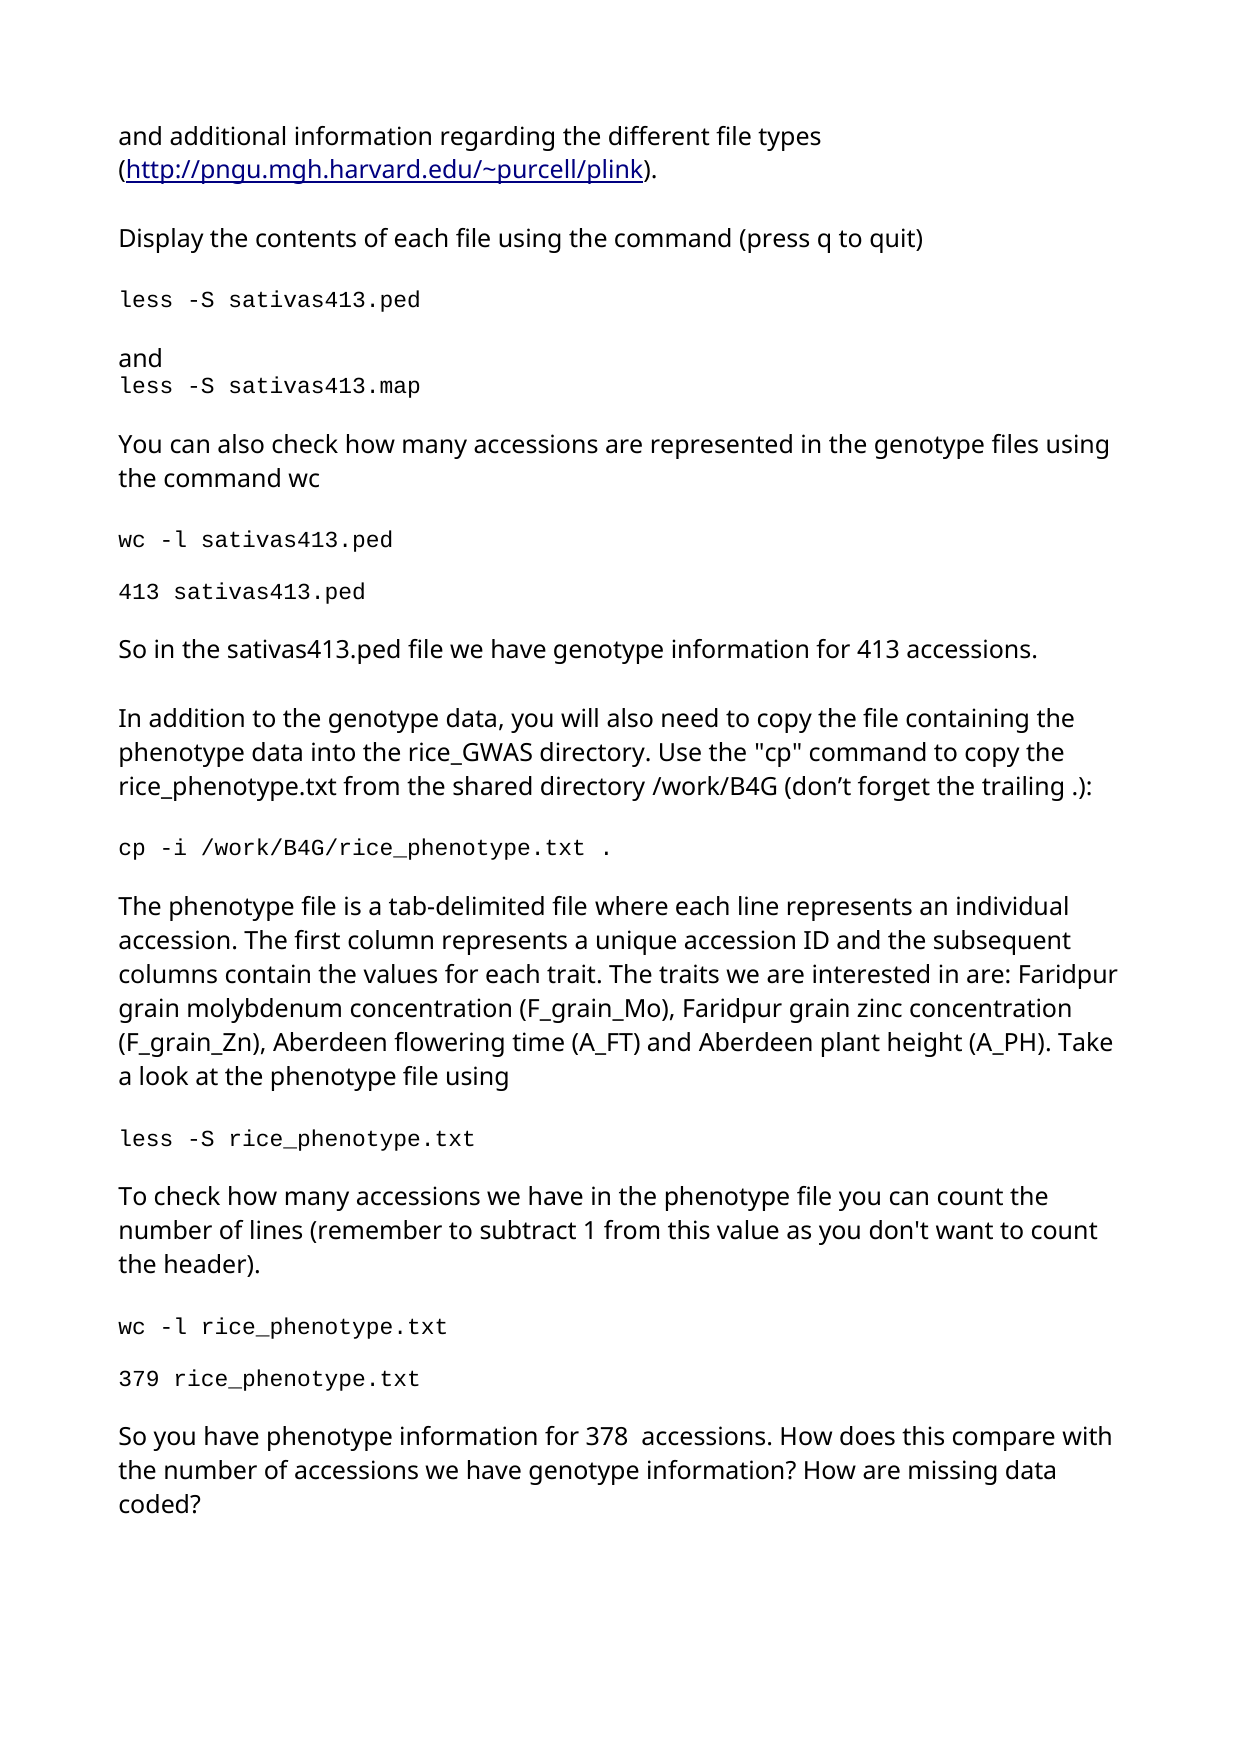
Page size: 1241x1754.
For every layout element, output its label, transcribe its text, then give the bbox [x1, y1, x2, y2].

text In addition to the genotype data, you will also need to copy the file containing the phenotype data into the rice_GWAS directory. Use the "cp" command to copy the rice_phenotype.txt from the shared directory /work/B4G (don’t forget the trailing .): [118, 700, 1122, 802]
text To check how many accessions we have in the phenotype file you can count the number of lines (remember to subtract 1 from this value as you don't want to count the header). [118, 1179, 1122, 1281]
text The phenotype file is a tab-delimited file where each line represents an individual accession. The first column represents a unique accession ID and the subsequent columns contain the values for each trait. The traits we are interested in are: Faridpur grain molybdenum concentration (F_grain_Mo), Faridpur grain zinc concentration (F_grain_Zn), Aberdeen flowering time (A_FT) and Aberdeen plant height (A_PH). Take a look at the phenotype file using [118, 888, 1122, 1093]
text So in the sativas413.ped file we have genotype information for 413 accessions. [118, 632, 1122, 666]
text 379 rice_phenotype.txt [118, 1367, 1122, 1393]
text wc -l sativas413.ped [118, 528, 1122, 554]
text less -S sativas413.ped [118, 288, 1122, 314]
text So you have phenotype information for 378 accessions. How does this compare with the number of accessions we have genotype information? How are missing data coded? [118, 1419, 1122, 1521]
text cp -i /work/B4G/rice_phenotype.txt . [118, 837, 1122, 862]
text and [118, 340, 1122, 374]
text wc -l rice_phenotype.txt [118, 1315, 1122, 1341]
text and additional information regarding the different file types (http://pngu.mgh.harvard.edu/~purcell/plink). [118, 118, 1122, 186]
text less -S rice_phenotype.txt [118, 1127, 1122, 1153]
text less -S sativas413.map [118, 374, 1122, 400]
text 413 sativas413.ped [118, 580, 1122, 606]
text You can also check how many accessions are represented in the genotype files using the command wc [118, 426, 1122, 494]
text Display the contents of each file using the command (press q to quit) [118, 220, 1122, 254]
